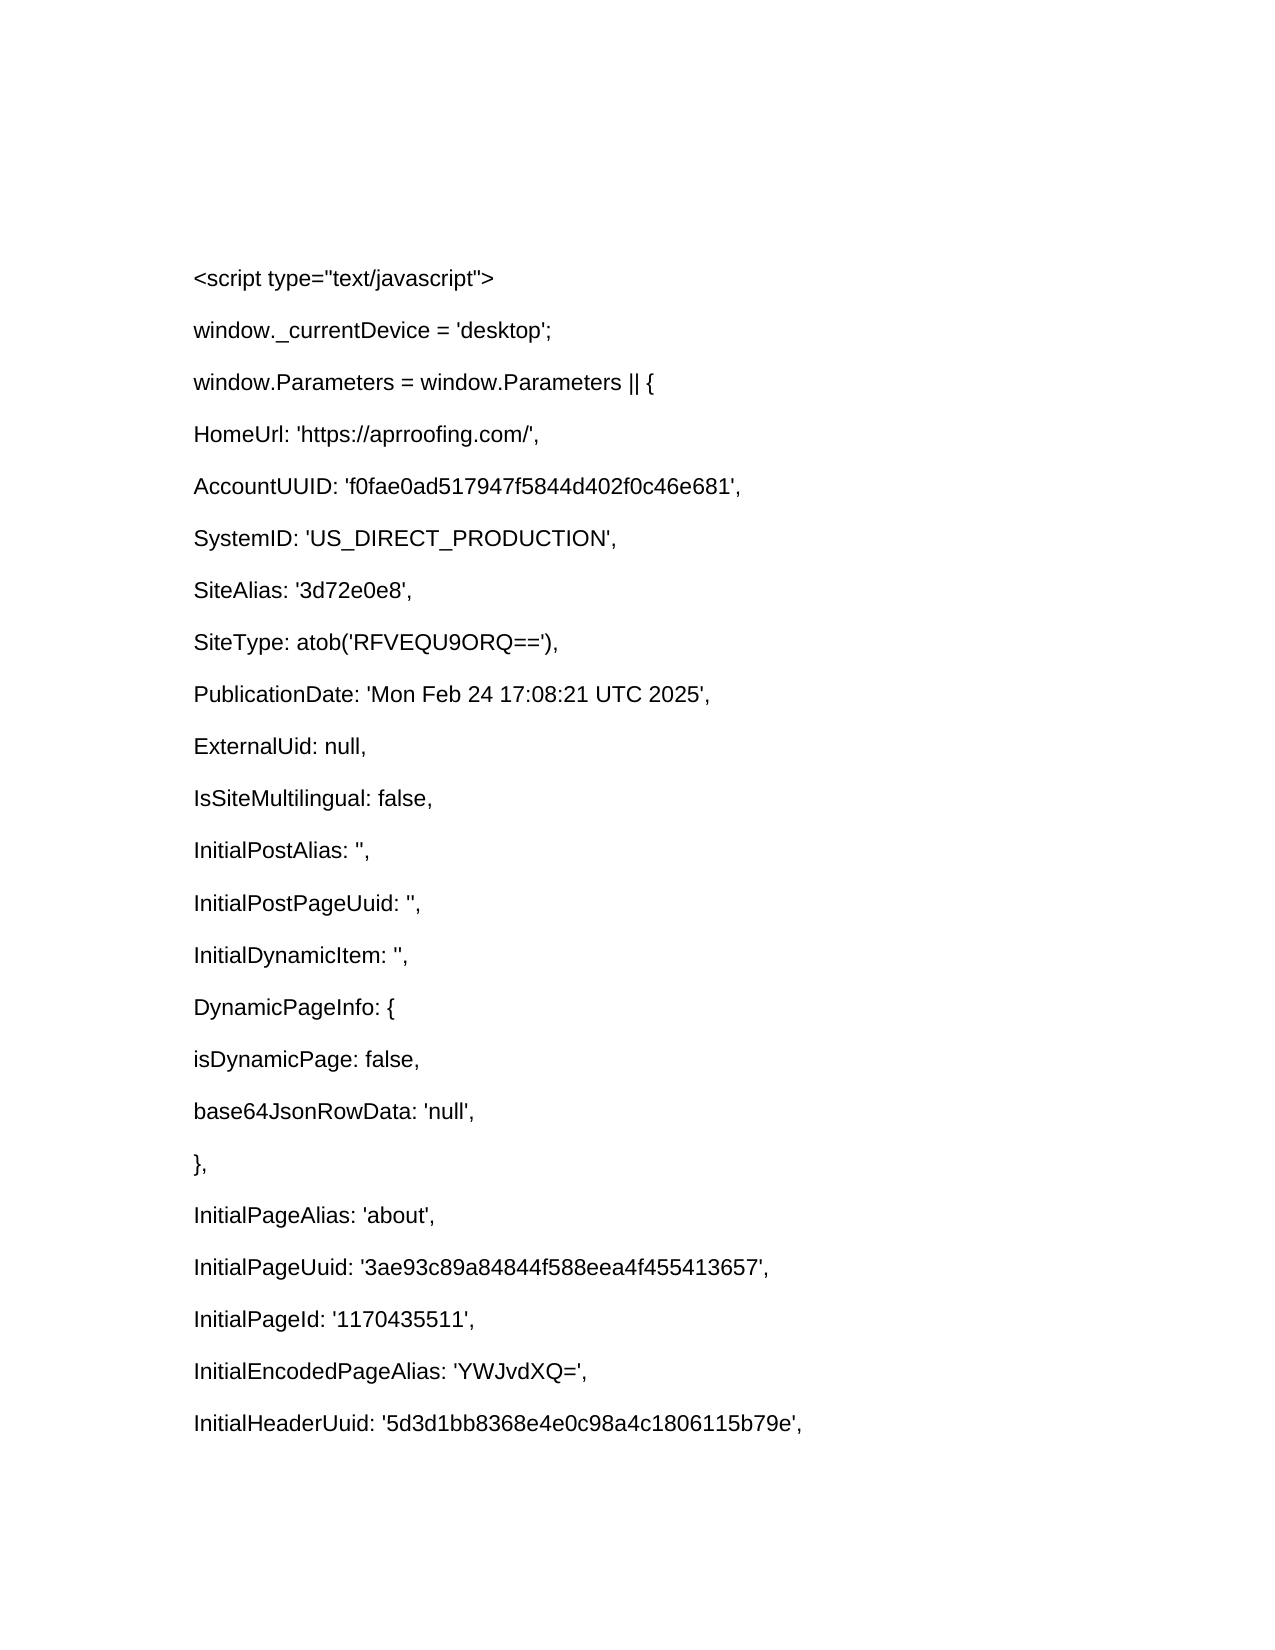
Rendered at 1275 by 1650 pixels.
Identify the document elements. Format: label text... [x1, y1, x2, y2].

table_cell [150, 671, 183, 723]
table_cell [150, 202, 183, 254]
table_cell [150, 983, 183, 1035]
table_cell [150, 1140, 183, 1192]
table_cell SiteType: atob('RFVEQU9ORQ=='), [183, 619, 1125, 671]
table_cell [150, 619, 183, 671]
table_cell IsSiteMultilingual: false, [183, 775, 1125, 827]
table_cell ExternalUid: null, [183, 723, 1125, 775]
table_cell isDynamicPage: false, [183, 1035, 1125, 1087]
table_cell [183, 150, 1125, 202]
table_cell InitialPostPageUuid: '', [183, 879, 1125, 931]
table_cell SiteAlias: '3d72e0e8', [183, 567, 1125, 619]
table_cell [150, 879, 183, 931]
table_cell window.Parameters = window.Parameters || { [183, 358, 1125, 410]
table_cell InitialDynamicItem: '', [183, 931, 1125, 983]
table_cell [150, 723, 183, 775]
table_cell <script type="text/javascript"> [183, 254, 1125, 306]
table_cell [150, 567, 183, 619]
table_cell [150, 775, 183, 827]
table_cell [150, 931, 183, 983]
table_cell AccountUUID: 'f0fae0ad517947f5844d402f0c46e681', [183, 463, 1125, 514]
table_cell InitialPageAlias: 'about', [183, 1192, 1125, 1244]
table_cell window._currentDevice = 'desktop'; [183, 306, 1125, 358]
table_cell InitialPostAlias: '', [183, 827, 1125, 879]
table_cell InitialHeaderUuid: '5d3d1bb8368e4e0c98a4c1806115b79e', [183, 1400, 1125, 1452]
table_cell PublicationDate: 'Mon Feb 24 17:08:21 UTC 2025', [183, 671, 1125, 723]
table_cell DynamicPageInfo: { [183, 983, 1125, 1035]
table_cell [150, 1400, 183, 1452]
table_cell InitialPageId: '1170435511', [183, 1296, 1125, 1348]
table_cell [183, 202, 1125, 254]
table_cell InitialPageUuid: '3ae93c89a84844f588eea4f455413657', [183, 1244, 1125, 1296]
table_cell [150, 150, 183, 202]
table_cell base64JsonRowData: 'null', [183, 1088, 1125, 1139]
table_cell InitialEncodedPageAlias: 'YWJvdXQ=', [183, 1348, 1125, 1400]
table_cell [150, 515, 183, 567]
table_cell [150, 1348, 183, 1400]
table_cell }, [183, 1140, 1125, 1192]
table_cell [150, 1088, 183, 1139]
table_cell [150, 827, 183, 879]
table_cell HomeUrl: 'https://aprroofing.com/', [183, 410, 1125, 462]
table_cell [150, 463, 183, 514]
table_cell [150, 1296, 183, 1348]
table_cell SystemID: 'US_DIRECT_PRODUCTION', [183, 515, 1125, 567]
table_cell [150, 306, 183, 358]
table_cell [150, 254, 183, 306]
table_cell [150, 1244, 183, 1296]
table_cell [150, 410, 183, 462]
table_cell [150, 1192, 183, 1244]
table_cell [150, 358, 183, 410]
table_cell [150, 1035, 183, 1087]
